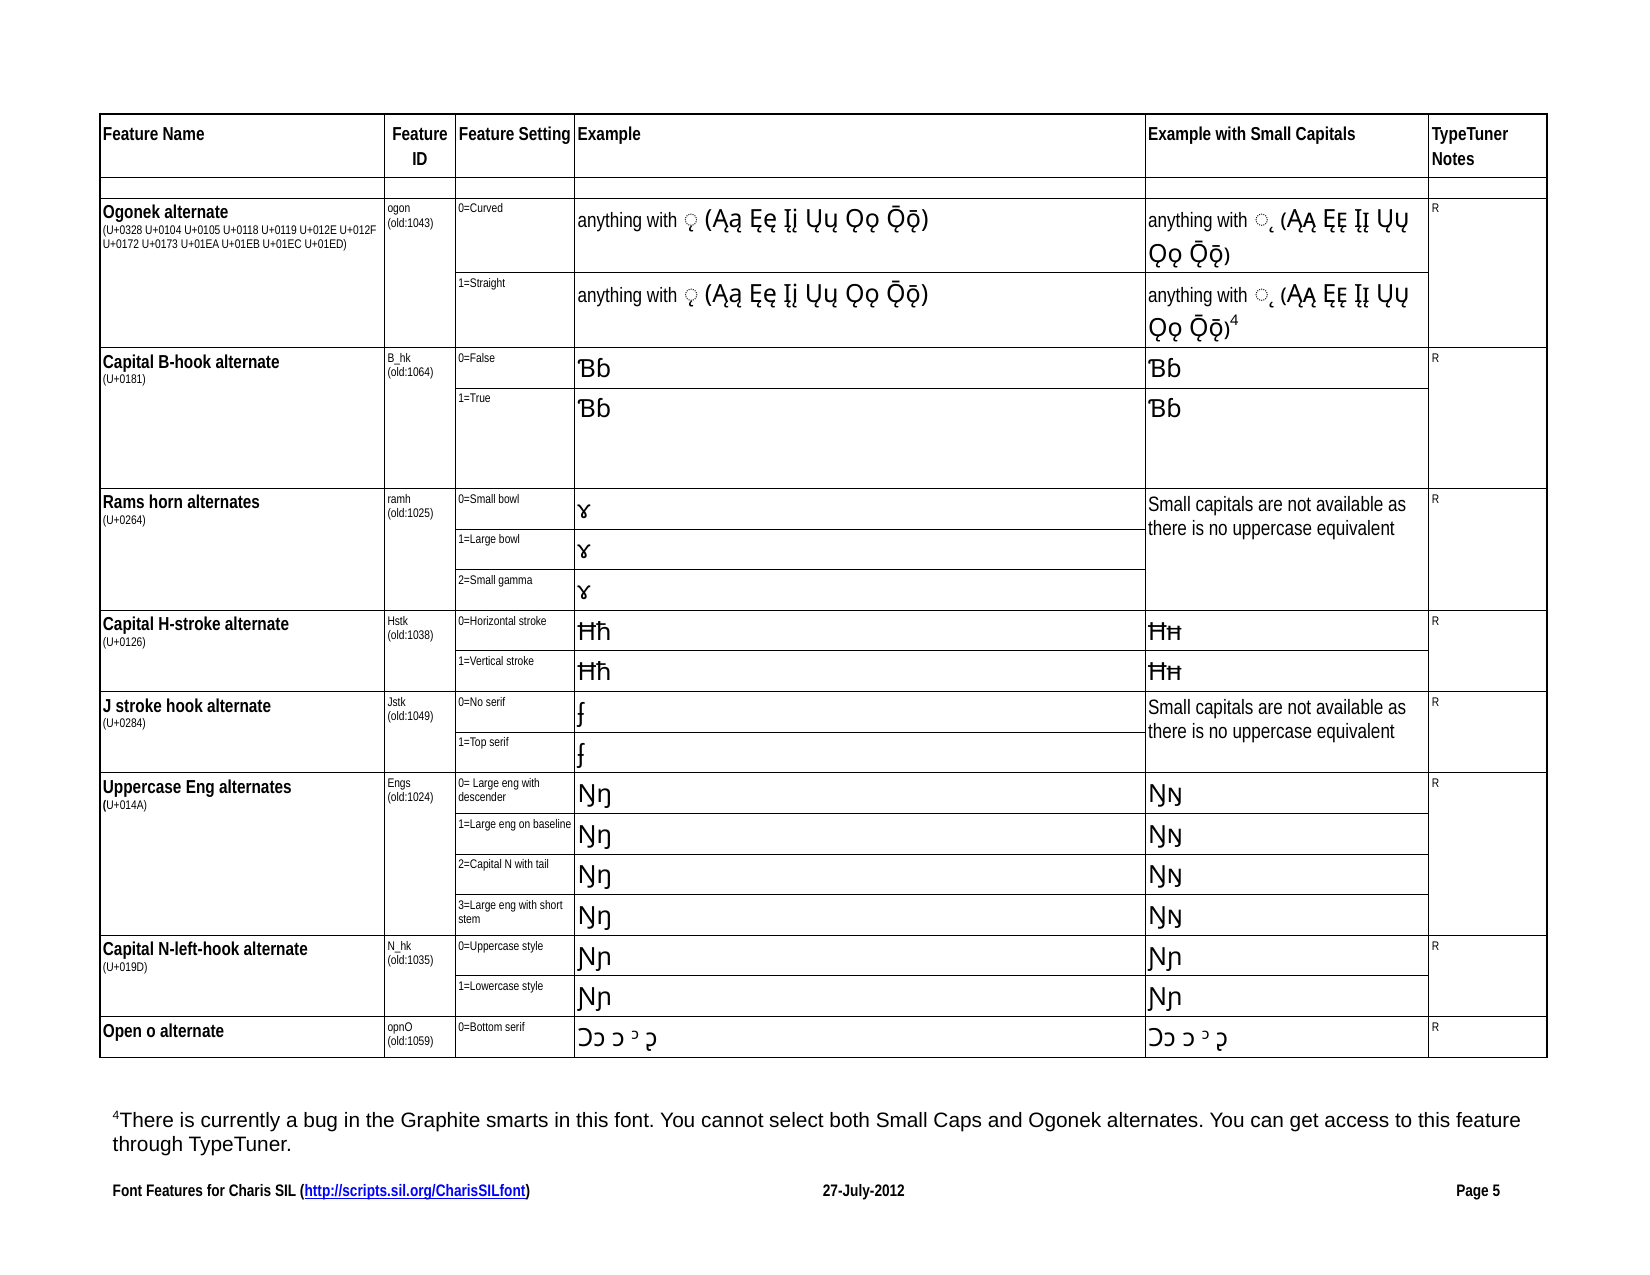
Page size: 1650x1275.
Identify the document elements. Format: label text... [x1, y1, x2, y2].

table_cell ogon (old:1043) [385, 199, 455, 347]
table_cell Ħħ [575, 611, 1145, 650]
table_cell 1=Lowercase style [456, 976, 574, 1016]
table_cell Ɓɓ [1146, 389, 1428, 488]
table_cell Ħħ [575, 651, 1145, 691]
table_cell Ŋŋ [575, 814, 1145, 853]
table_cell Jstk (old:1049) [385, 692, 455, 772]
table_header TypeTuner Notes [1429, 115, 1546, 177]
table_cell ʄ [575, 733, 1145, 772]
table_cell R [1429, 936, 1546, 1016]
table_cell [385, 178, 455, 198]
table_cell Capital N-left-hook alternate (U+019D) [101, 936, 384, 1016]
table_cell Rams horn alternates (U+0264) [101, 489, 384, 610]
table_cell Ŋŋ [1146, 855, 1428, 894]
table_cell anything with ◌̨ (Ąą Ęę Įį Ųų Ǫǫ Ǭǭ) [1146, 273, 1428, 347]
table_cell 1=Vertical stroke [456, 651, 574, 691]
table_cell Ɲɲ [575, 936, 1145, 975]
table_cell Small capitals are not available as there is no uppercase equivalent [1146, 692, 1428, 772]
table_cell 0=No serif [456, 692, 574, 732]
table_cell Ŋŋ [575, 895, 1145, 935]
table_cell ramh (old:1025) [385, 489, 455, 610]
table_cell Capital B-hook alternate (U+0181) [101, 348, 384, 488]
table_cell B_hk (old:1064) [385, 348, 455, 488]
table_cell Ħħ [1146, 611, 1428, 650]
table_cell anything with ◌̨ (Ąą Ęę Įį Ųų Ǫǫ Ǭǭ) [575, 273, 1145, 347]
table_cell Ŋŋ [575, 773, 1145, 813]
table_cell anything with ◌̨ (Ąą Ęę Įį Ųų Ǫǫ Ǭǭ) [575, 199, 1145, 272]
table_header Feature Name [101, 115, 384, 177]
table_cell opnO (old:1059) [385, 1017, 455, 1057]
table_cell 0=Bottom serif [456, 1017, 574, 1057]
table_cell [1429, 178, 1546, 198]
table_cell [101, 178, 384, 198]
table_header Feature ID [385, 115, 455, 177]
table_cell 1=Large eng on baseline [456, 814, 574, 853]
table_cell R [1429, 199, 1546, 347]
table_cell 1=Straight [456, 273, 574, 347]
table_cell R [1429, 489, 1546, 610]
table_header Example with Small Capitals [1146, 115, 1428, 177]
table_cell 1=Top serif [456, 733, 574, 772]
table_cell Ŋŋ [1146, 814, 1428, 853]
table_cell Uppercase Eng alternates (U+014A) [101, 773, 384, 935]
table_cell Small capitals are not available as there is no uppercase equivalent [1146, 489, 1428, 610]
table_cell [456, 178, 574, 198]
table_cell anything with ◌̨ (Ąą Ęę Įį Ųų Ǫǫ Ǭǭ) [1146, 199, 1428, 272]
table_cell Ħħ [1146, 651, 1428, 691]
table_cell 0= Large eng with descender [456, 773, 574, 813]
table_cell Engs (old:1024) [385, 773, 455, 935]
table_cell 0=False [456, 348, 574, 388]
table_cell Ɔɔ ᴐ ᵓ ᶗ [575, 1017, 1145, 1057]
table_cell 1=Large bowl [456, 530, 574, 569]
table_cell 0=Small bowl [456, 489, 574, 528]
table_cell [575, 178, 1145, 198]
table_header Feature Setting [456, 115, 574, 177]
table_cell Ogonek alternate (U+0328 U+0104 U+0105 U+0118 U+0119 U+012E U+012F U+0172 U+0173 U+01EA U+01EB U+01EC U+01ED) [101, 199, 384, 347]
table_cell Ɓɓ [575, 348, 1145, 388]
table_cell Hstk (old:1038) [385, 611, 455, 691]
table_cell ɤ [575, 530, 1145, 569]
table_cell ɤ [575, 489, 1145, 528]
table_cell 1=True [456, 389, 574, 488]
table_cell Ŋŋ [575, 855, 1145, 894]
table_cell 2=Small gamma [456, 570, 574, 610]
table_cell R [1429, 773, 1546, 935]
table_cell Ŋŋ [1146, 773, 1428, 813]
table_cell Ɓɓ [575, 389, 1145, 488]
table_cell 0=Horizontal stroke [456, 611, 574, 650]
table_cell Capital H-stroke alternate (U+0126) [101, 611, 384, 691]
table_cell Ɲɲ [1146, 936, 1428, 975]
table_cell J stroke hook alternate (U+0284) [101, 692, 384, 772]
table_cell ʄ [575, 692, 1145, 732]
table_cell N_hk (old:1035) [385, 936, 455, 1016]
table_header Example [575, 115, 1145, 177]
table_cell Ɔɔ ᴐ ᵓ ᶗ [1146, 1017, 1428, 1057]
table_cell 3=Large eng with short stem [456, 895, 574, 935]
table_cell 0=Curved [456, 199, 574, 272]
table_cell Ɲɲ [575, 976, 1145, 1016]
table_cell Ɲɲ [1146, 976, 1428, 1016]
table_cell R [1429, 348, 1546, 488]
table_cell 0=Uppercase style [456, 936, 574, 975]
table_cell Open o alternate [101, 1017, 384, 1057]
table_cell R [1429, 611, 1546, 691]
table_cell Ɓɓ [1146, 348, 1428, 388]
table_cell 2=Capital N with tail [456, 855, 574, 894]
table_cell ɤ [575, 570, 1145, 610]
table_cell Ŋŋ [1146, 895, 1428, 935]
table_cell R [1429, 692, 1546, 772]
table_cell R [1429, 1017, 1546, 1057]
table_cell [1146, 178, 1428, 198]
